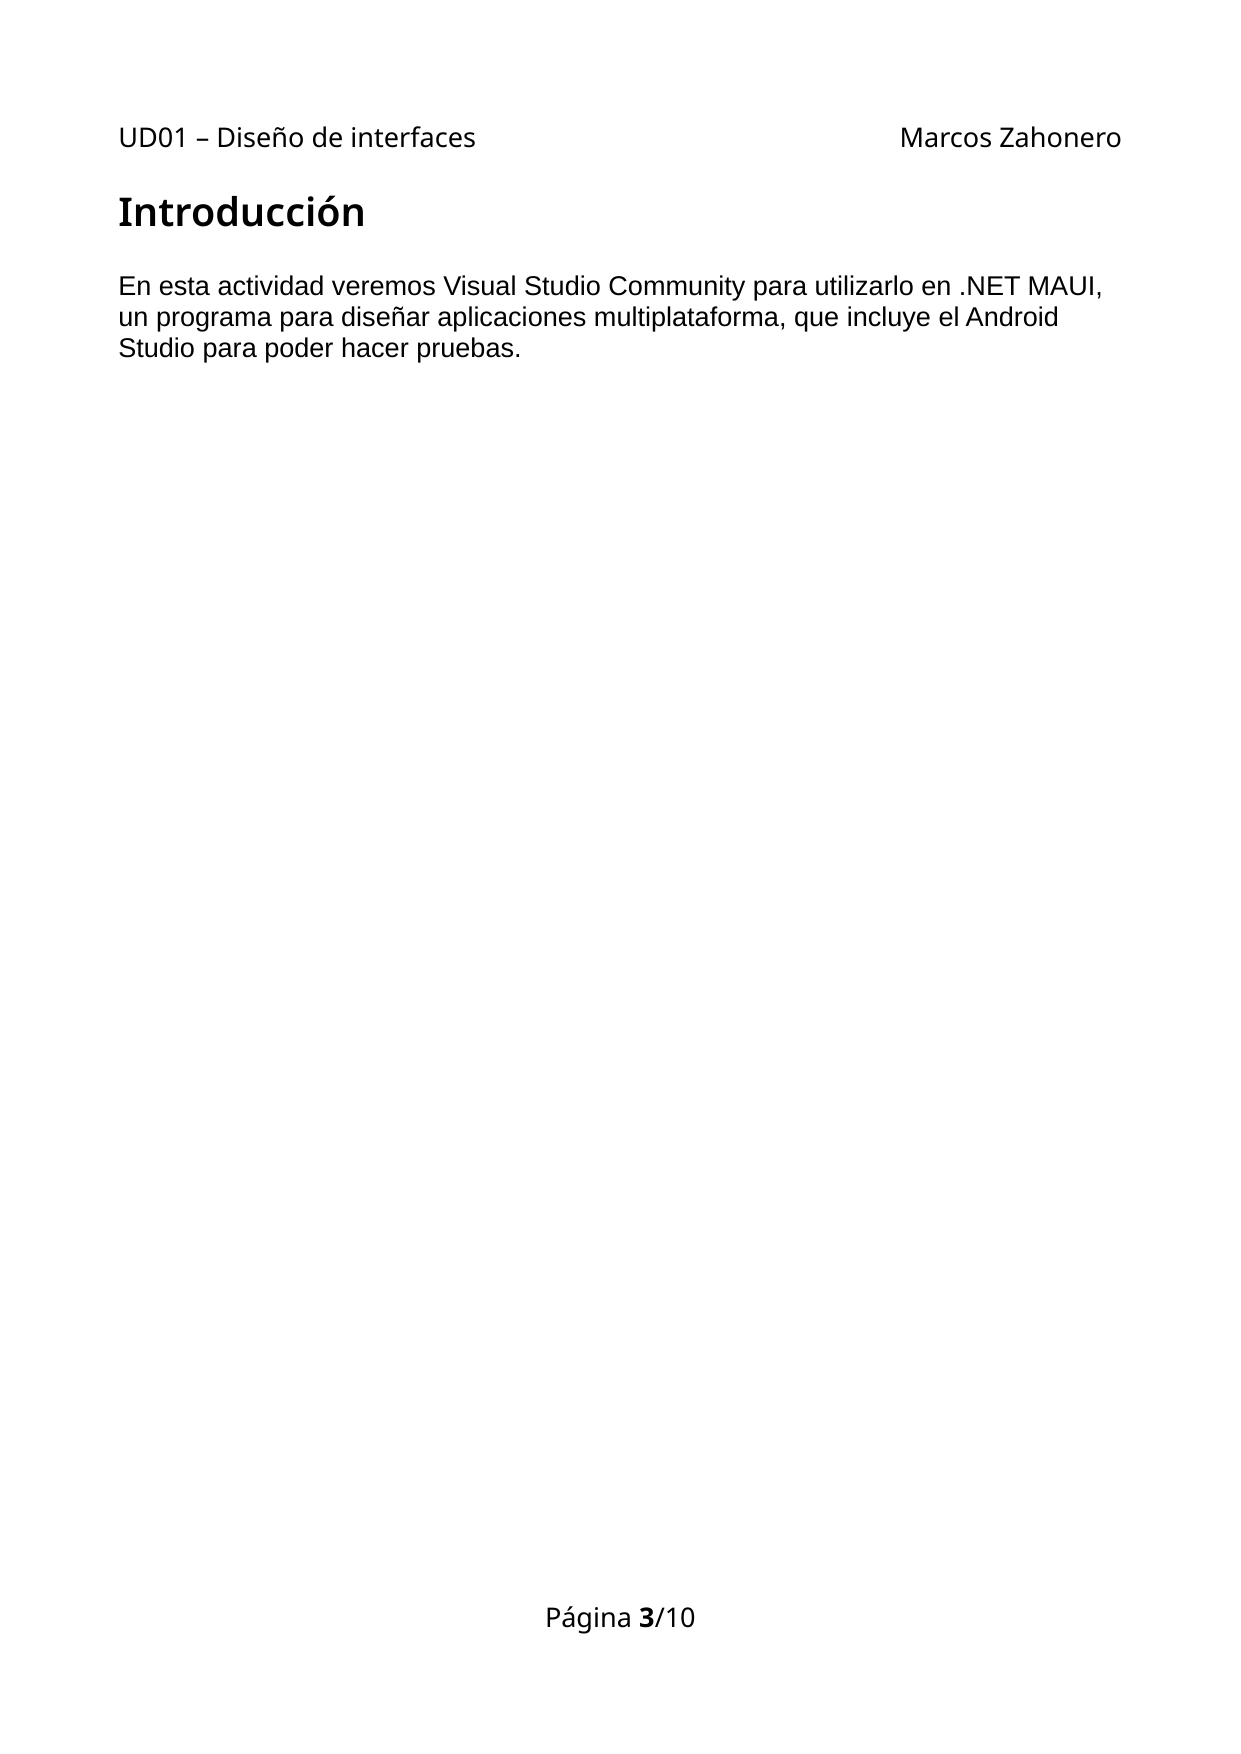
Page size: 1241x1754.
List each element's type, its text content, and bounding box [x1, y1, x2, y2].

text En esta actividad veremos Visual Studio Community para utilizarlo en .NET MAUI, un programa para diseñar aplicaciones multiplataforma, que incluye el Android Studio para poder hacer pruebas. [118, 270, 1122, 363]
subtitle Introducción [118, 184, 1122, 238]
